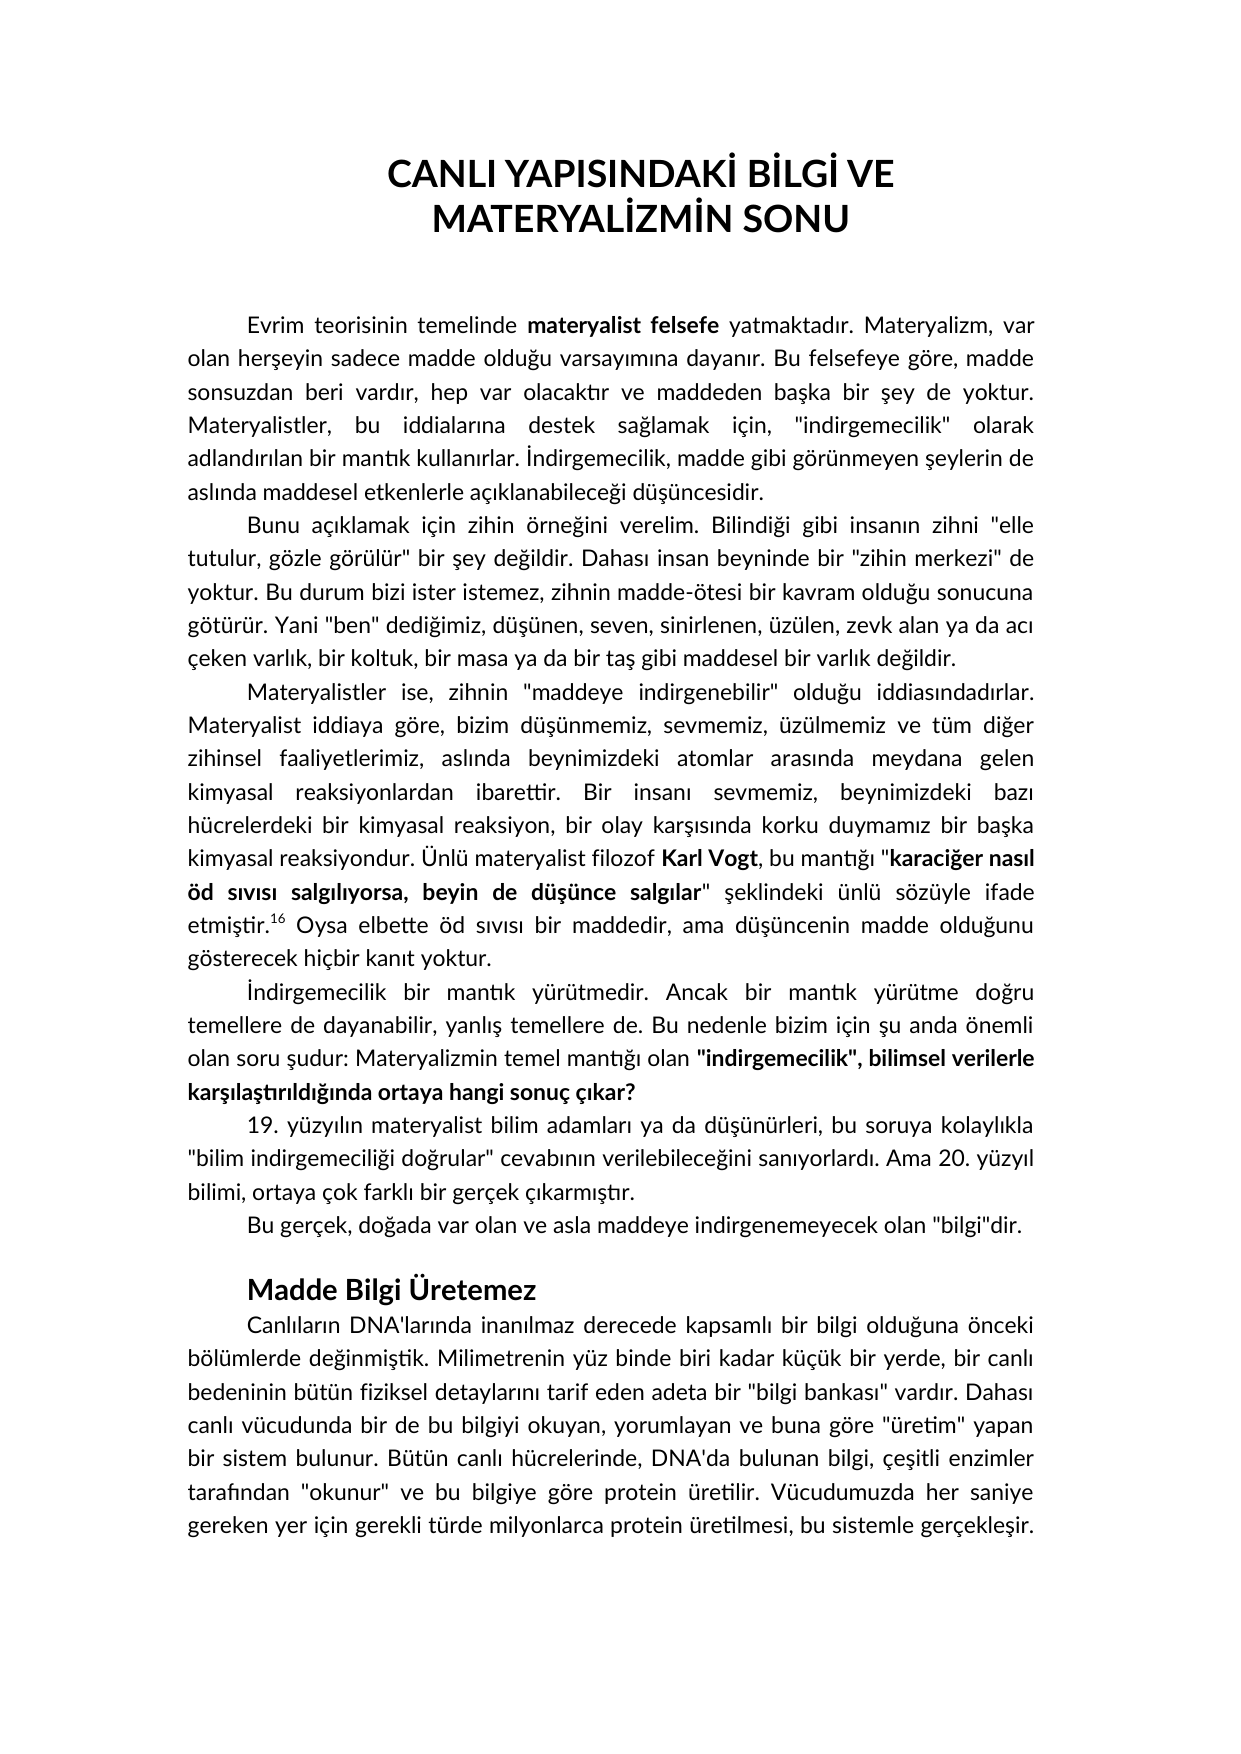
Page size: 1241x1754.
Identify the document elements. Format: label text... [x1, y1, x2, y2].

text Bunu açıklamak için zihin örneğini verelim. Bilindiği gibi insanın zihni "elle tutulur, gözle görülür" bir şey değildir. Dahası insan beyninde bir "zihin merkezi" de yoktur. Bu durum bizi ister istemez, zihnin madde-ötesi bir kavram olduğu sonucuna götürür. Yani "ben" dediğimiz, düşünen, seven, sinirlenen, üzülen, zevk alan ya da acı çeken varlık, bir koltuk, bir masa ya da bir taş gibi maddesel bir varlık değildir. [187, 507, 1035, 673]
text Materyalistler ise, zihnin "maddeye indirgenebilir" olduğu iddiasındadırlar. Materyalist iddiaya göre, bizim düşünmemiz, sevmemiz, üzülmemiz ve tüm diğer zihinsel faaliyetlerimiz, aslında beynimizdeki atomlar arasında meydana gelen kimyasal reaksiyonlardan ibarettir. Bir insanı sevmemiz, beynimizdeki bazı hücrelerdeki bir kimyasal reaksiyon, bir olay karşısında korku duymamız bir başka kimyasal reaksiyondur. Ünlü materyalist filozof Karl Vogt, bu mantığı "karaciğer nasıl öd sıvısı salgılıyorsa, beyin de düşünce salgılar" şeklindeki ünlü sözüyle ifade etmiştir.16 Oysa elbette öd sıvısı bir maddedir, ama düşüncenin madde olduğunu gösterecek hiçbir kanıt yoktur. [187, 673, 1035, 973]
text 19. yüzyılın materyalist bilim adamları ya da düşünürleri, bu soruya kolaylıkla "bilim indirgemeciliği doğrular" cevabının verilebileceğini sanıyorlardı. Ama 20. yüzyıl bilimi, ortaya çok farklı bir gerçek çıkarmıştır. [187, 1107, 1035, 1207]
text İndirgemecilik bir mantık yürütmedir. Ancak bir mantık yürütme doğru temellere de dayanabilir, yanlış temellere de. Bu nedenle bizim için şu anda önemli olan soru şudur: Materyalizmin temel mantığı olan "indirgemecilik", bilimsel verilerle karşılaştırıldığında ortaya hangi sonuç çıkar? [187, 973, 1035, 1107]
subtitle CANLI YAPISINDAKİ BİLGİ VE MATERYALİZMİN SONU [247, 150, 1035, 240]
text Evrim teorisinin temelinde materyalist felsefe yatmaktadır. Materyalizm, var olan herşeyin sadece madde olduğu varsayımına dayanır. Bu felsefeye göre, madde sonsuzdan beri vardır, hep var olacaktır ve maddeden başka bir şey de yoktur. Materyalistler, bu iddialarına destek sağlamak için, "indirgemecilik" olarak adlandırılan bir mantık kullanırlar. İndirgemecilik, madde gibi görünmeyen şeylerin de aslında maddesel etkenlerle açıklanabileceği düşüncesidir. [187, 307, 1035, 507]
text Canlıların DNA'larında inanılmaz derecede kapsamlı bir bilgi olduğuna önceki bölümlerde değinmiştik. Milimetrenin yüz binde biri kadar küçük bir yerde, bir canlı bedeninin bütün fiziksel detaylarını tarif eden adeta bir "bilgi bankası" vardır. Dahası canlı vücudunda bir de bu bilgiyi okuyan, yorumlayan ve buna göre "üretim" yapan bir sistem bulunur. Bütün canlı hücrelerinde, DNA'da bulunan bilgi, çeşitli enzimler tarafından "okunur" ve bu bilgiye göre protein üretilir. Vücudumuzda her saniye gereken yer için gerekli türde milyonlarca protein üretilmesi, bu sistemle gerçekleşir. [187, 1307, 1035, 1540]
text Bu gerçek, doğada var olan ve asla maddeye indirgenemeyecek olan "bilgi"dir. [187, 1207, 1035, 1240]
text Madde Bilgi Üretemez [187, 1273, 1035, 1307]
